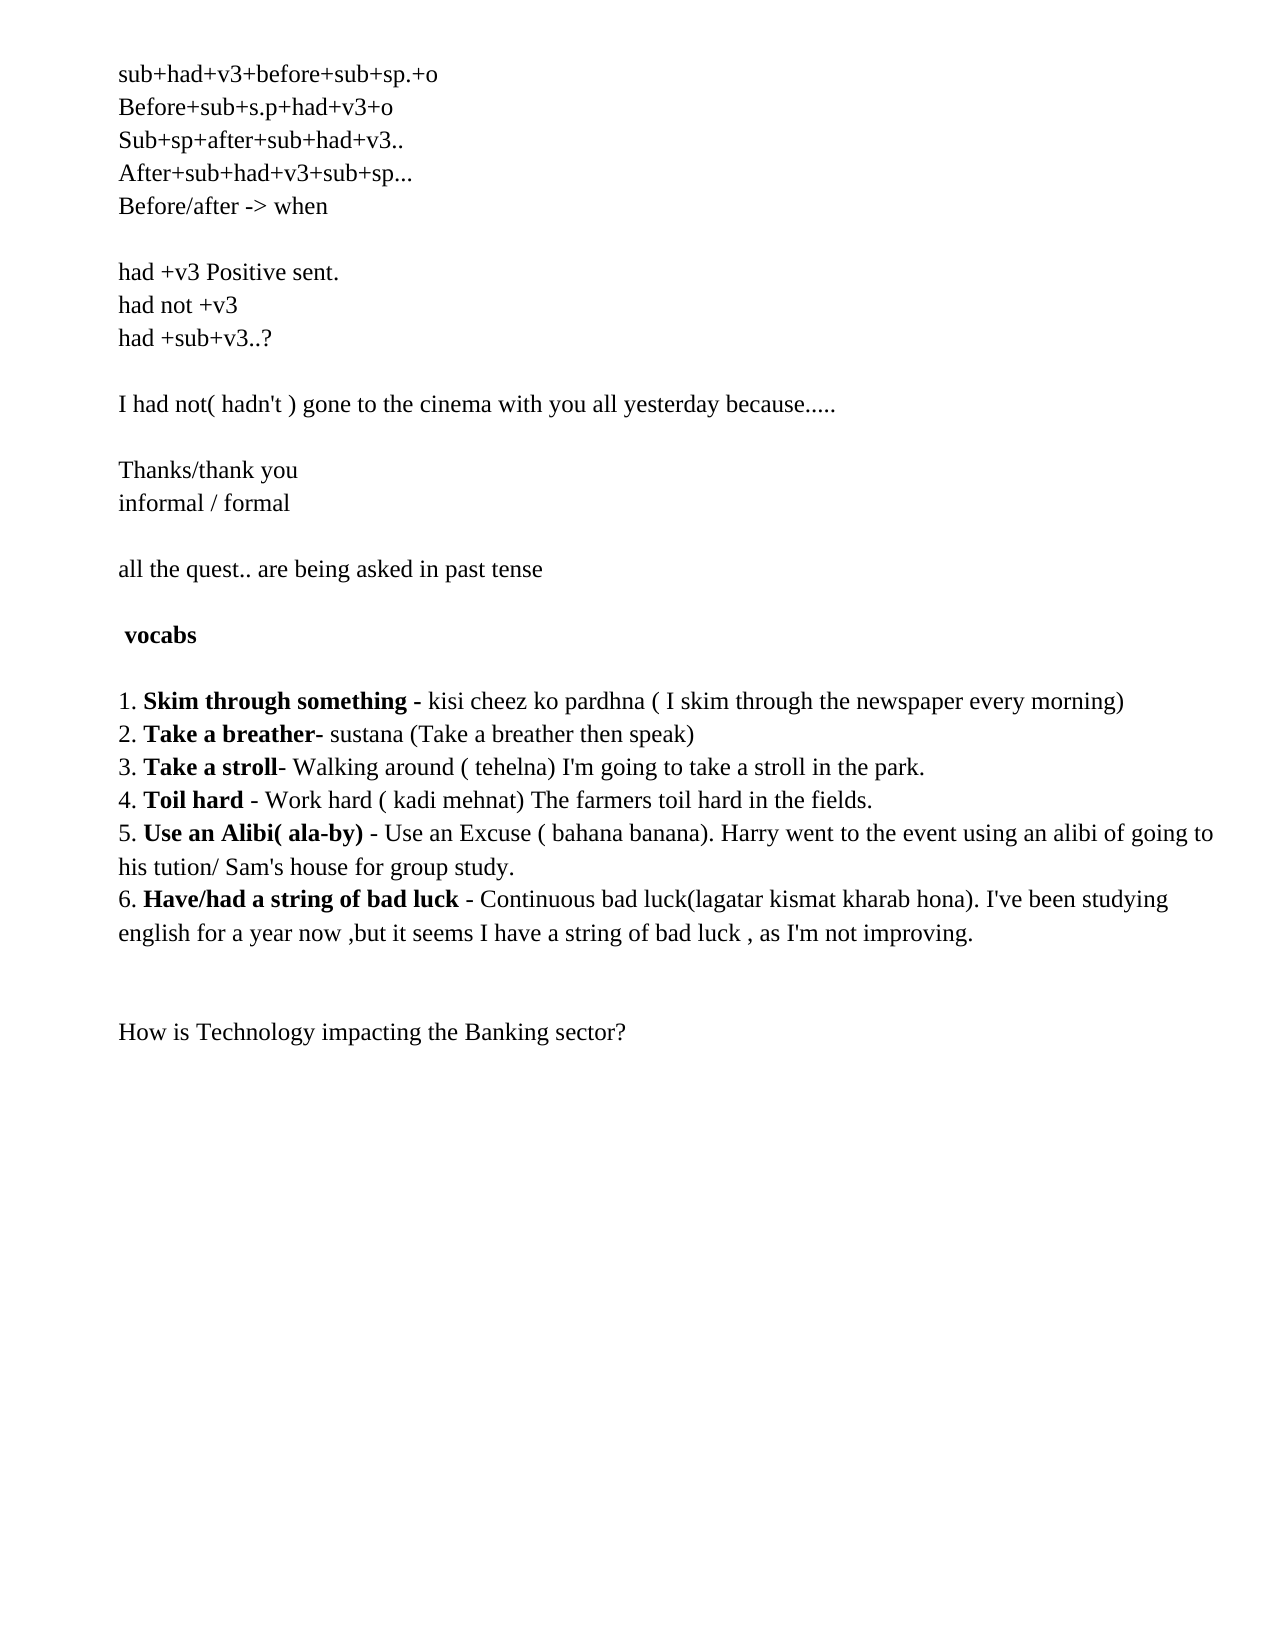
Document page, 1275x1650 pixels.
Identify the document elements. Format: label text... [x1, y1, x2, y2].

text sub+had+v3+before+sub+sp.+o Before+sub+s.p+had+v3+o Sub+sp+after+sub+had+v3.. After+sub+had+v3+sub+sp... Before/after -> when had +v3 Positive sent. had not +v3 had +sub+v3..? I had not( hadn't ) gone to the cinema with you all yesterday because..... Thanks/thank you informal / formal all the quest.. are being asked in past tense vocabs 1. Skim through something - kisi cheez ko pardhna ( I skim through the newspaper every morning) 2. Take a breather- sustana (Take a breather then speak) 3. Take a stroll- Walking around ( tehelna) I'm going to take a stroll in the park. 4. Toil hard - Work hard ( kadi mehnat) The farmers toil hard in the fields. 5. Use an Alibi( ala-by) - Use an Excuse ( bahana banana). Harry went to the event using an alibi of going to his tution/ Sam's house for group study. 6. Have/had a string of bad luck - Continuous bad luck(lagatar kismat kharab hona). I've been studying english for a year now ,but it seems I have a string of bad luck , as I'm not improving. How is Technology impacting the Banking sector? [118, 59, 1216, 1045]
